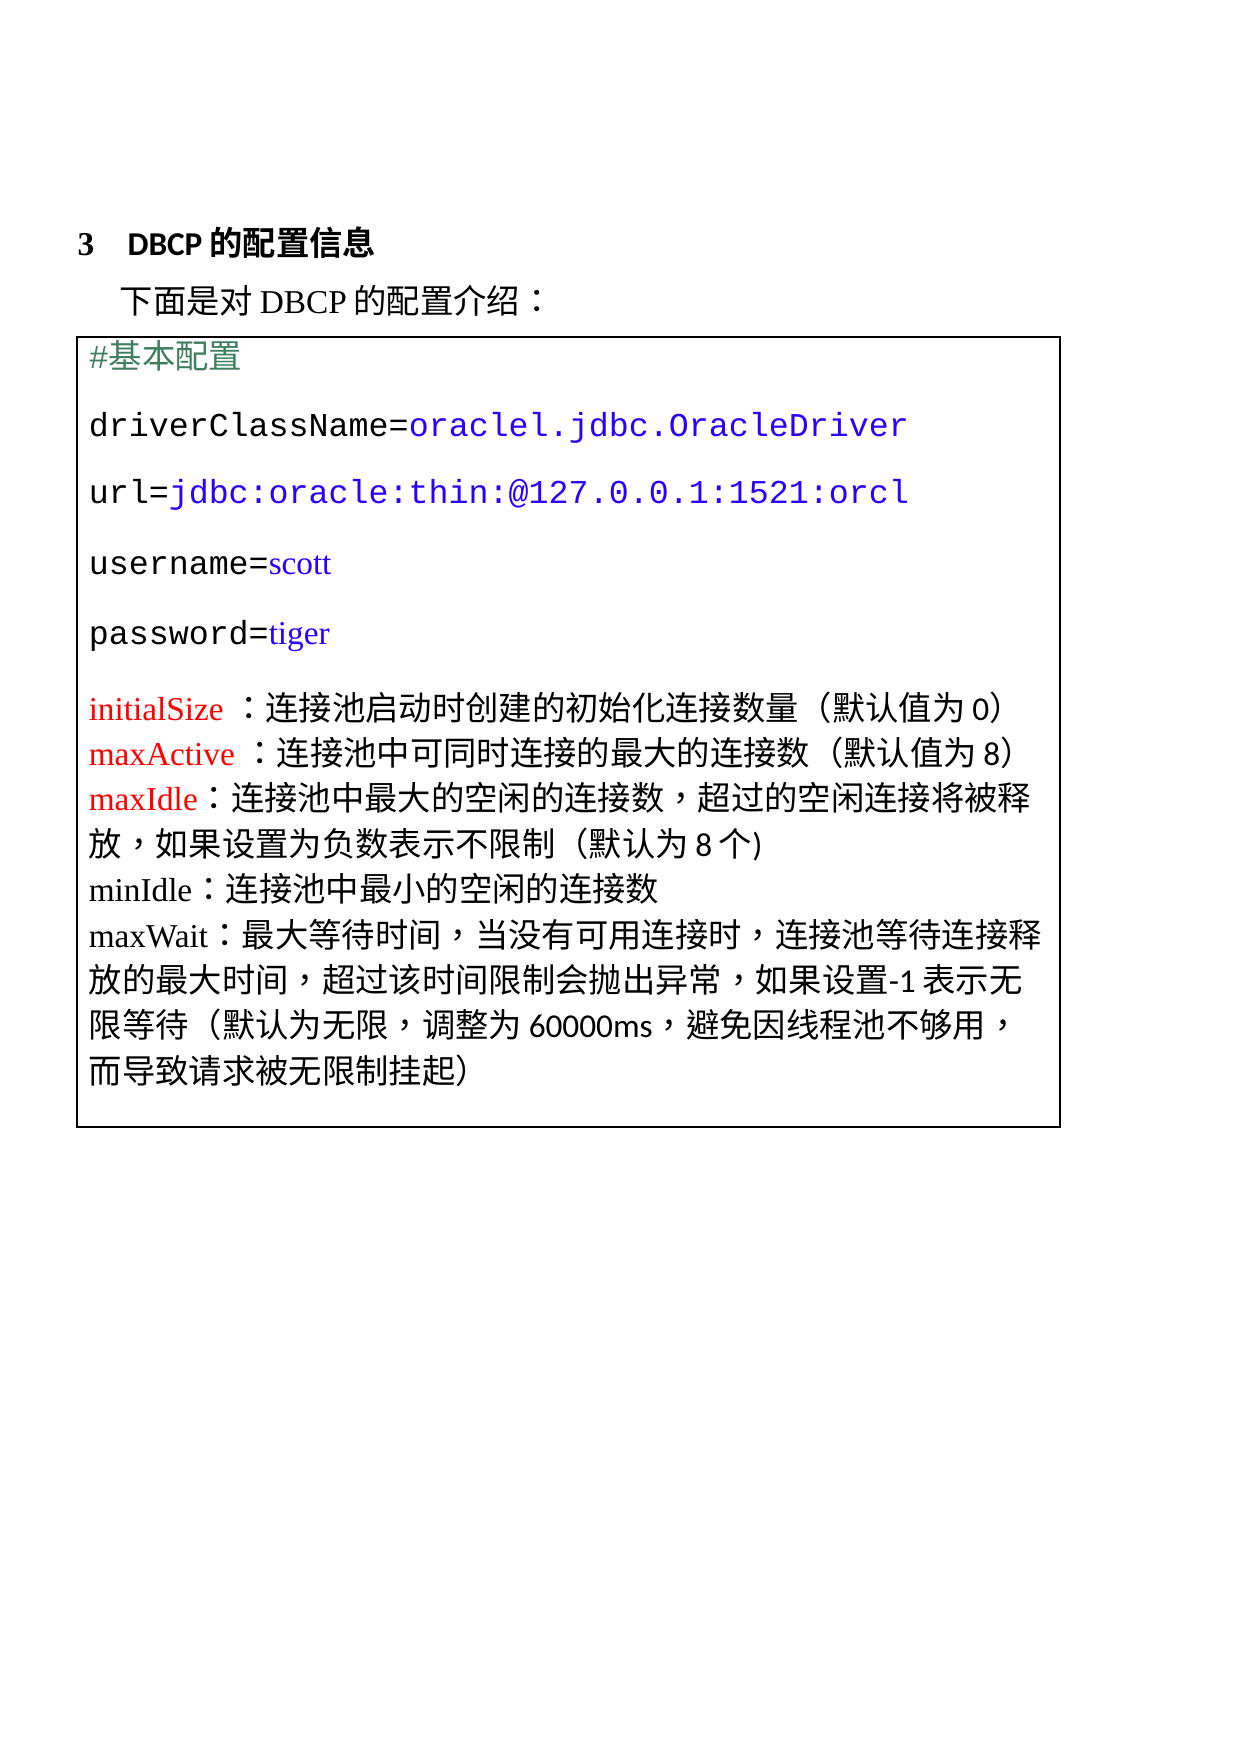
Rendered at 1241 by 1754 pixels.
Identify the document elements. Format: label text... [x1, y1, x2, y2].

text 下面是对DBCP的配置介绍： [77, 278, 1123, 323]
subtitle 3 DBCP的配置信息 [77, 220, 1123, 266]
table_header #基本配置 driverClassName=oraclel.jdbc.OracleDriver url=jdbc:oracle:thin:@127.0.0.1:1521:orcl username=scott password=tiger initialSize ：连接池启动时创建的初始化连接数量（默认值为0） maxActive ：连接池中可同时连接的最大的连接数（默认值为8） maxIdle：连接池中最大的空闲的连接数，超过的空闲连接将被释放，如果设置为负数表示不限制（默认为8个) minIdle：连接池中最小的空闲的连接数 maxWait：最大等待时间，当没有可用连接时，连接池等待连接释放的最大时间，超过该时间限制会抛出异常，如果设置-1表示无限等待（默认为无限，调整为60000ms，避免因线程池不够用，而导致请求被无限制挂起） [78, 338, 1059, 1126]
